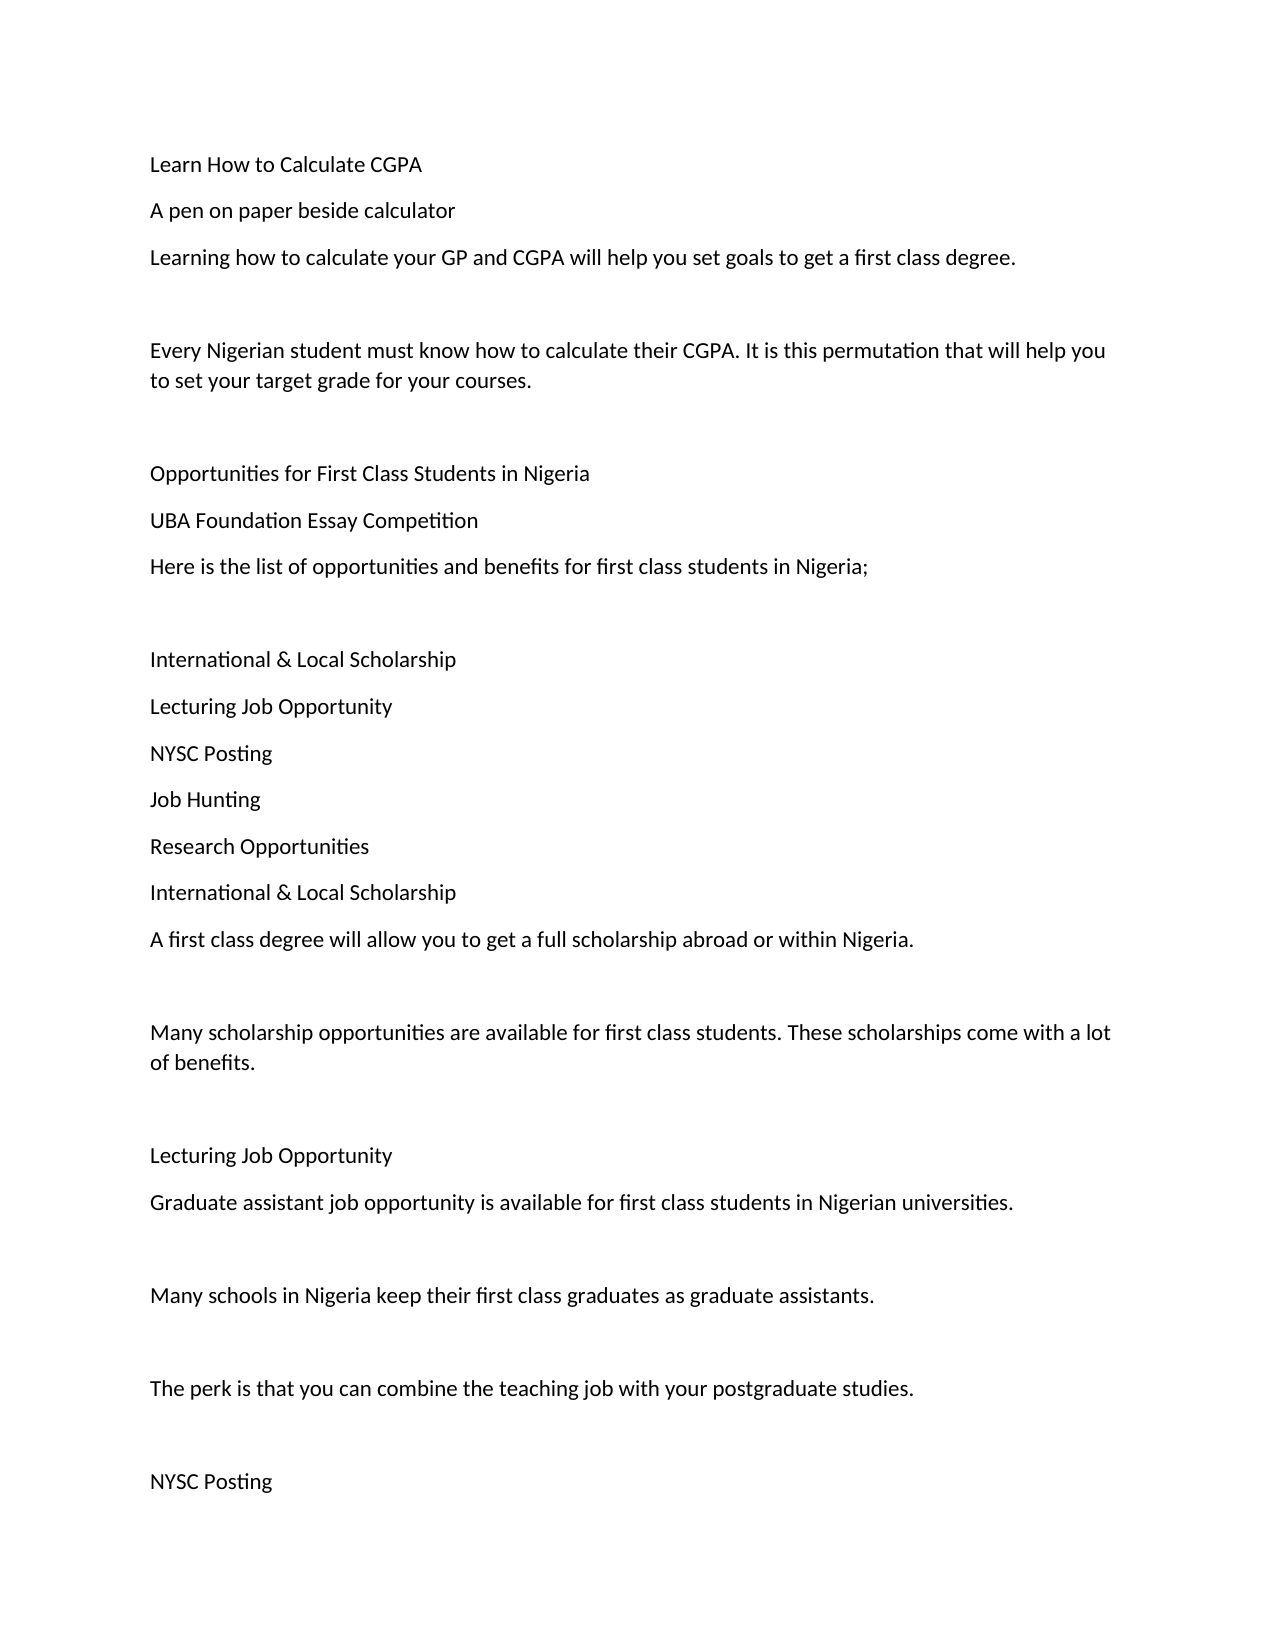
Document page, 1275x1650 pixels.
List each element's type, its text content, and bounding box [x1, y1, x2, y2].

text The perk is that you can combine the teaching job with your postgraduate studies. [150, 1374, 1125, 1402]
text Many schools in Nigeria keep their first class graduates as graduate assistants. [150, 1281, 1125, 1309]
text Graduate assistant job opportunity is available for first class students in Nigerian universities. [150, 1188, 1125, 1216]
text Every Nigerian student must know how to calculate their CGPA. It is this permutation that will help you to set your target grade for your courses. [150, 336, 1125, 394]
text UBA Foundation Essay Competition [150, 506, 1125, 534]
text A pen on paper beside calculator [150, 197, 1125, 224]
text Many scholarship opportunities are available for first class students. These scholarships come with a lot of benefits. [150, 1018, 1125, 1076]
text Job Hunting [150, 785, 1125, 813]
text NYSC Posting [150, 1467, 1125, 1495]
text A first class degree will allow you to get a full scholarship abroad or within Nigeria. [150, 925, 1125, 953]
text NYSC Posting [150, 739, 1125, 767]
text Learn How to Calculate CGPA [150, 150, 1125, 178]
text Here is the list of opportunities and benefits for first class students in Nigeria; [150, 552, 1125, 580]
text Research Opportunities [150, 832, 1125, 860]
text International & Local Scholarship [150, 646, 1125, 673]
text International & Local Scholarship [150, 878, 1125, 906]
text Learning how to calculate your GP and CGPA will help you set goals to get a first class degree. [150, 243, 1125, 271]
text Lecturing Job Opportunity [150, 1141, 1125, 1169]
text Opportunities for First Class Students in Nigeria [150, 459, 1125, 487]
text Lecturing Job Opportunity [150, 692, 1125, 720]
